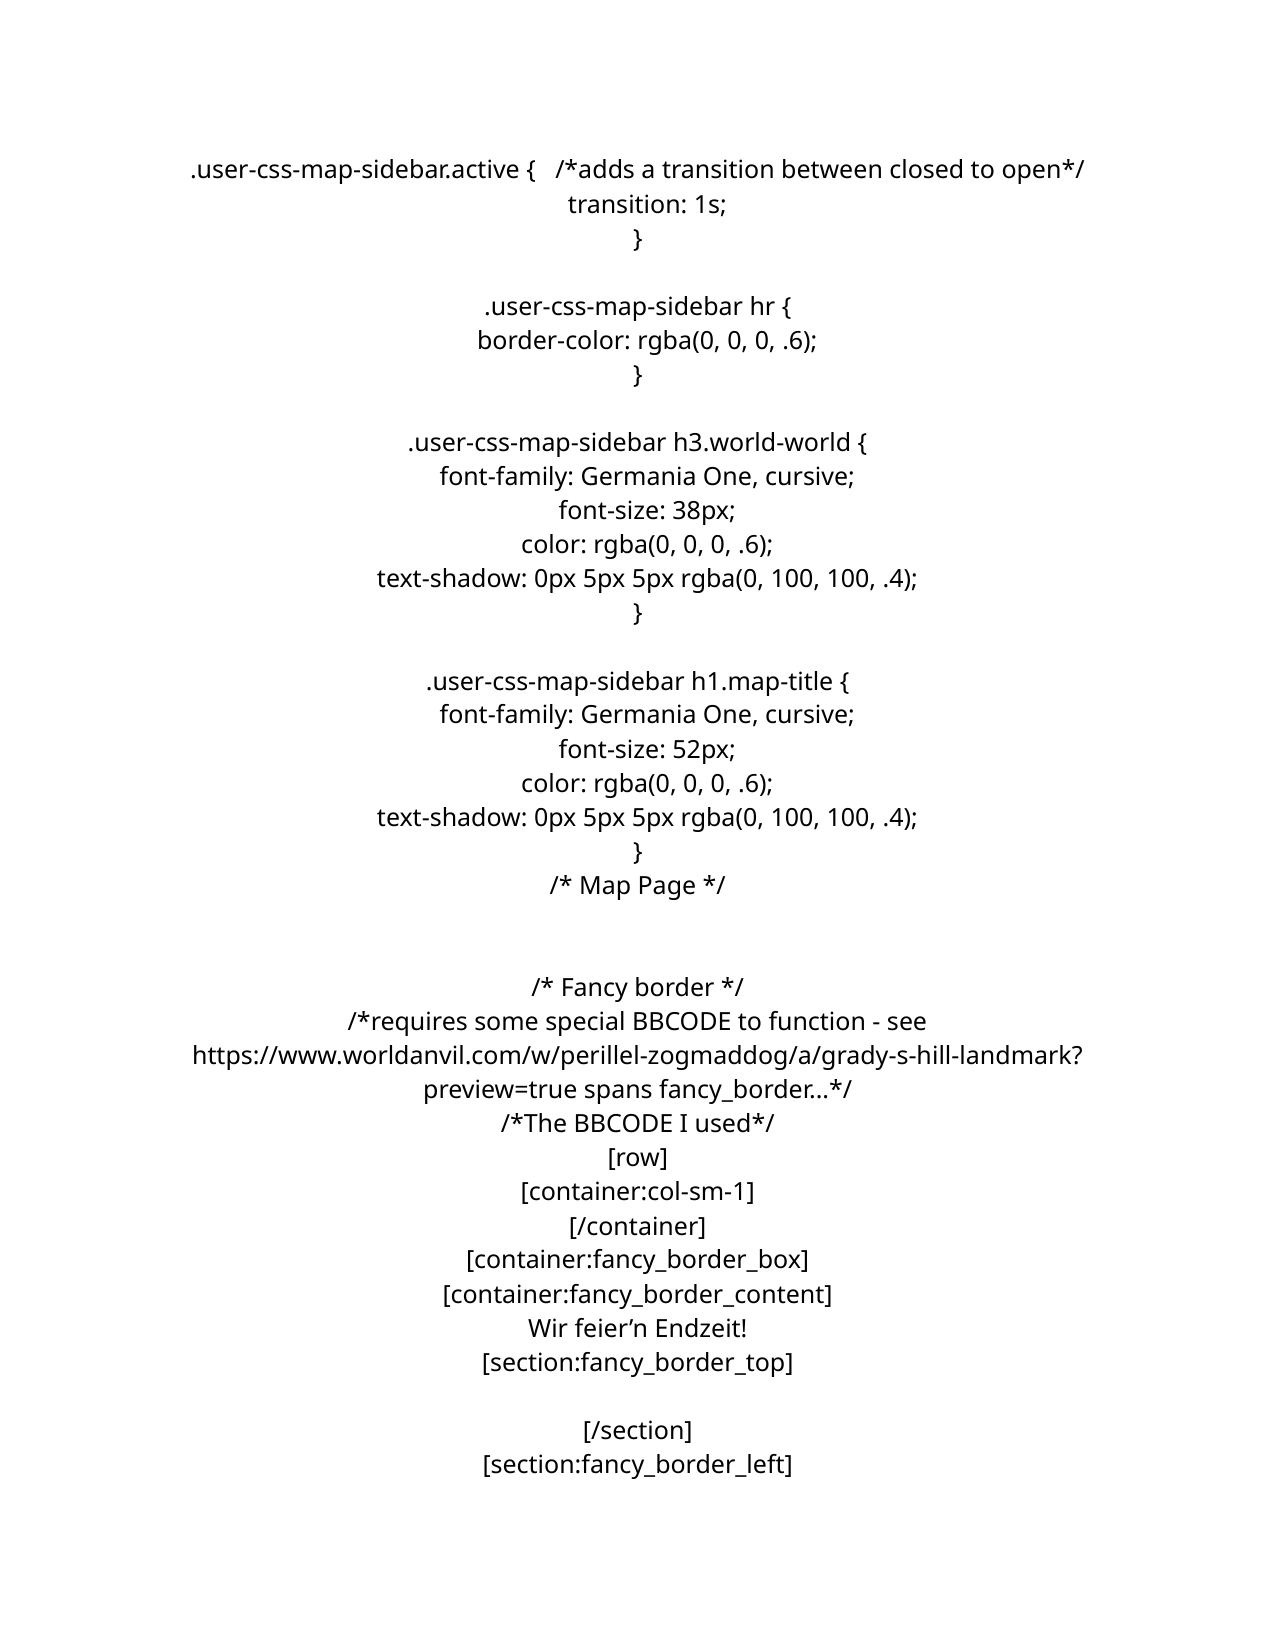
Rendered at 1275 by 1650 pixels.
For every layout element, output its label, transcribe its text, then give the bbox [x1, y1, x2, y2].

text /*The BBCODE I used*/ [118, 1106, 1157, 1140]
text } [118, 595, 1157, 629]
text font-size: 52px; [118, 731, 1157, 765]
text } [118, 220, 1157, 254]
text font-size: 38px; [118, 493, 1157, 527]
text .user-css-map-sidebar.active { /*adds a transition between closed to open*/ [118, 152, 1157, 186]
text [container:col-sm-1] [118, 1174, 1157, 1208]
text [/section] [118, 1412, 1157, 1447]
text /*requires some special BBCODE to function - see https://www.worldanvil.com/w/perillel-zogmaddog/a/grady-s-hill-landmark?preview=true spans fancy_border...*/ [118, 1004, 1157, 1106]
text } [118, 833, 1157, 867]
text } [118, 357, 1157, 391]
text text-shadow: 0px 5px 5px rgba(0, 100, 100, .4); [118, 799, 1157, 833]
text text-shadow: 0px 5px 5px rgba(0, 100, 100, .4); [118, 561, 1157, 595]
text color: rgba(0, 0, 0, .6); [118, 527, 1157, 561]
text /* Map Page */ [118, 867, 1157, 902]
text Wir feier’n Endzeit! [118, 1310, 1157, 1344]
text /* Fancy border */ [118, 970, 1157, 1004]
text [container:fancy_border_content] [118, 1276, 1157, 1310]
text font-family: Germania One, cursive; [118, 459, 1157, 493]
text .user-css-map-sidebar h3.world-world { [118, 425, 1157, 459]
text [section:fancy_border_top] [118, 1344, 1157, 1378]
text [section:fancy_border_left] [118, 1447, 1157, 1481]
text font-family: Germania One, cursive; [118, 697, 1157, 731]
text .user-css-map-sidebar h1.map-title { [118, 663, 1157, 697]
text color: rgba(0, 0, 0, .6); [118, 765, 1157, 799]
text [/container] [118, 1208, 1157, 1242]
text [row] [118, 1140, 1157, 1174]
text [container:fancy_border_box] [118, 1242, 1157, 1276]
text border-color: rgba(0, 0, 0, .6); [118, 322, 1157, 357]
text transition: 1s; [118, 186, 1157, 220]
text .user-css-map-sidebar hr { [118, 288, 1157, 322]
